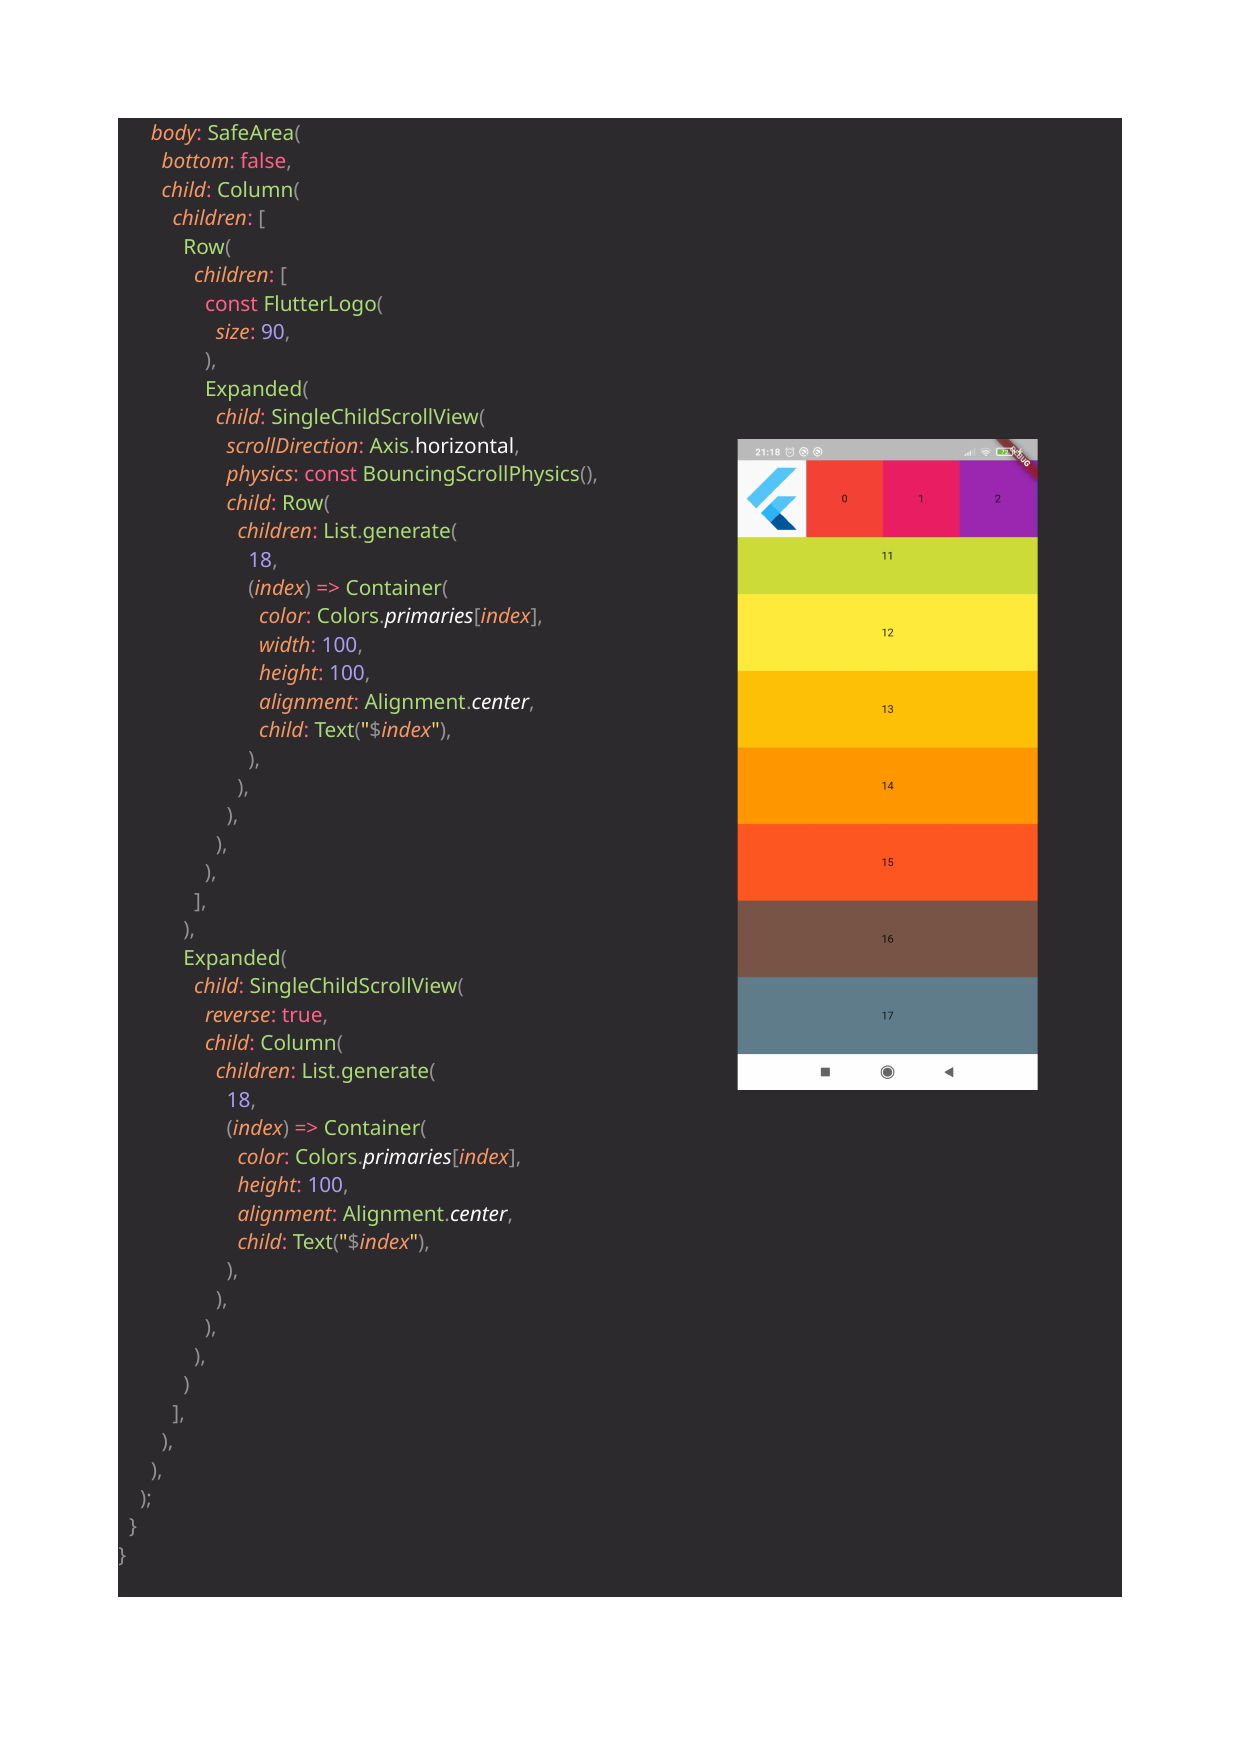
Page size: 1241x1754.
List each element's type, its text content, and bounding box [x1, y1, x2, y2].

text body: SafeArea( bottom: false, child: Column( children: [ Row( children: [ const FlutterLogo( size: 90, ), Expanded( child: SingleChildScrollView( scrollDirection: Axis.horizontal, physics: const BouncingScrollPhysics(), child: Row( children: List.generate( 18, (index) => Container( color: Colors.primaries[index], width: 100, height: 100, alignment: Alignment.center, child: Text("$index"), ), ), ), ), ), ], ), Expanded( child: SingleChildScrollView( reverse: true, child: Column( children: List.generate( 18, (index) => Container( color: Colors.primaries[index], height: 100, alignment: Alignment.center, child: Text("$index"), ), ), ), ), ) ], ), ), ); } } [118, 118, 1122, 1597]
picture [737, 439, 1038, 1090]
